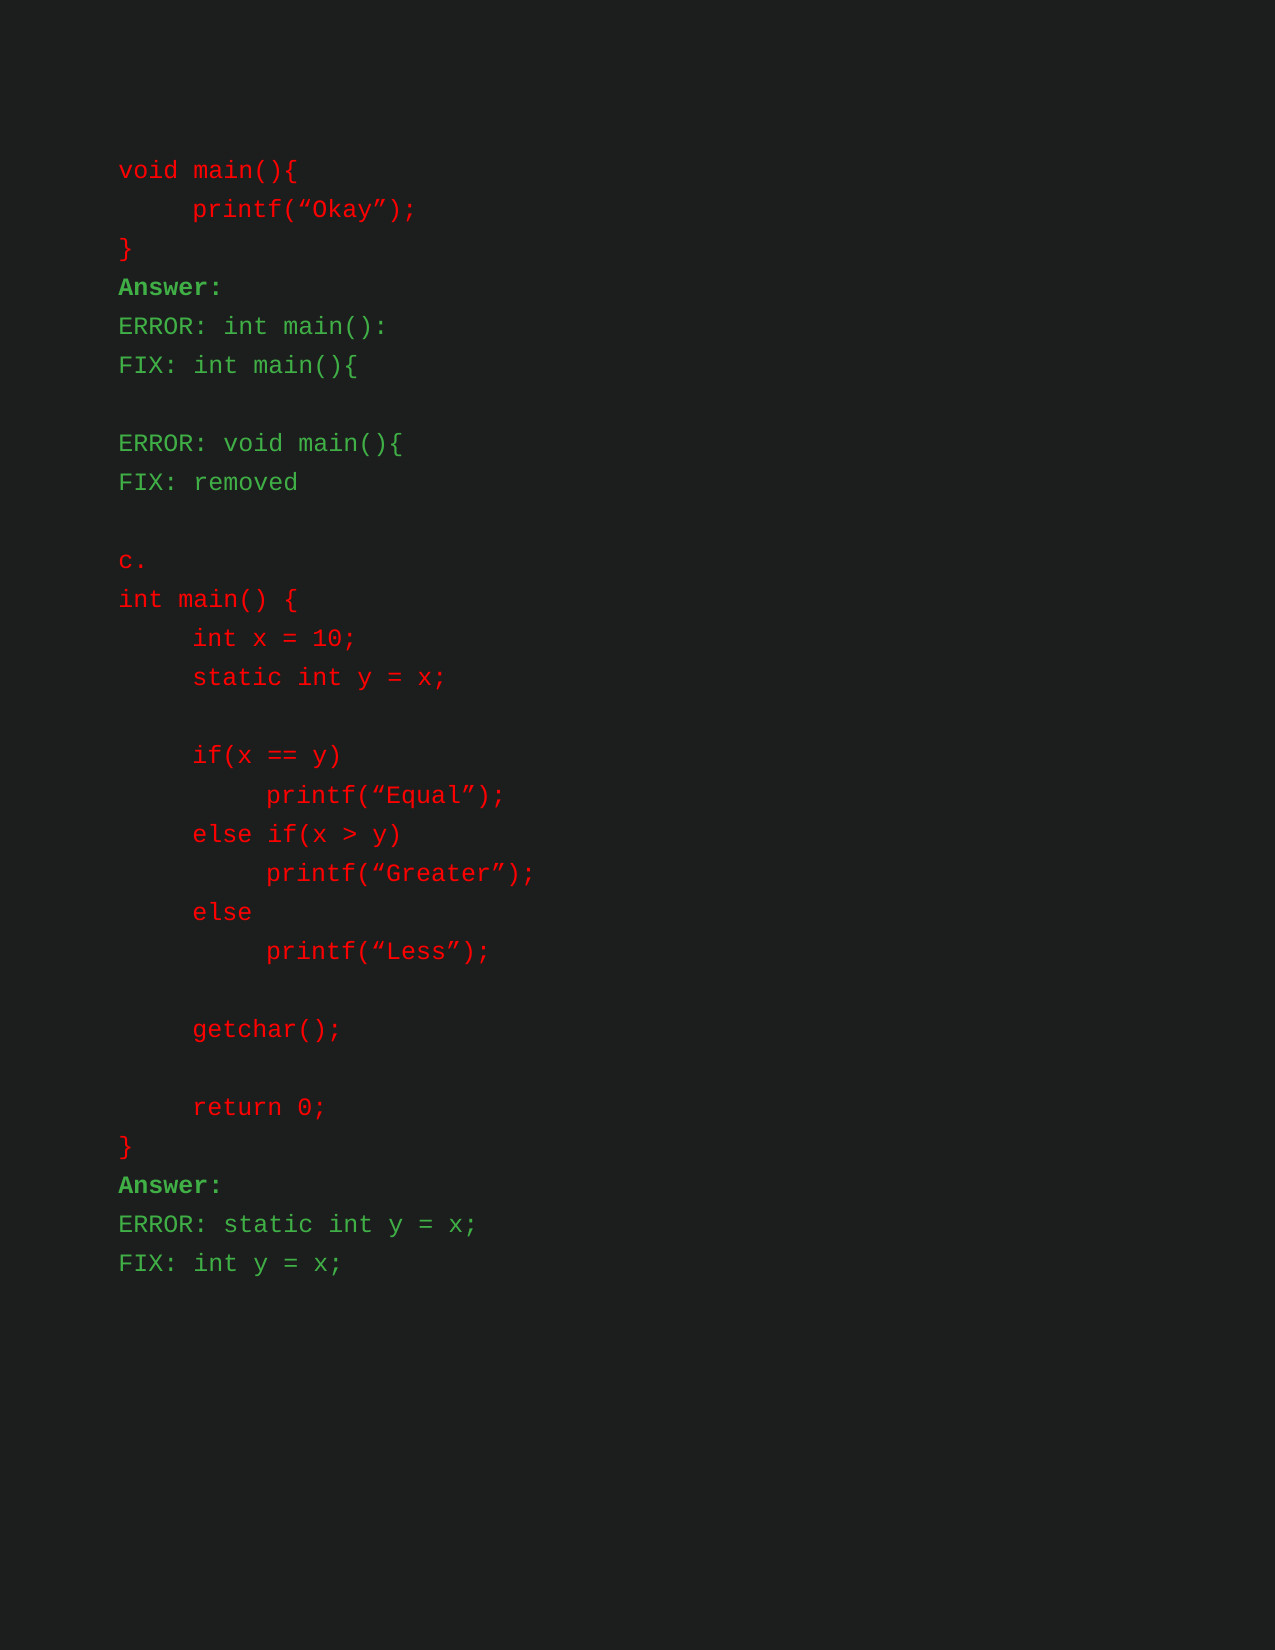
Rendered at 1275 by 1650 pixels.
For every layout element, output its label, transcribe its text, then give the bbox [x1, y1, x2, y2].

text int x = 10; [118, 626, 1157, 654]
text static int y = x; [118, 665, 1157, 693]
text FIX: int main(){ [118, 352, 1157, 381]
text printf(“Equal”); [118, 782, 1157, 811]
text else if(x > y) [118, 821, 1157, 849]
text } [118, 235, 1157, 264]
text int main() { [118, 587, 1157, 615]
text else [118, 899, 1157, 928]
text return 0; [118, 1095, 1157, 1123]
text Answer: [118, 274, 1157, 303]
text ERROR: void main(){ [118, 431, 1157, 459]
text printf(“Less”); [118, 938, 1157, 967]
text getchar(); [118, 1017, 1157, 1045]
text printf(“Okay”); [118, 196, 1157, 224]
text void main(){ [118, 157, 1157, 186]
text ERROR: static int y = x; [118, 1212, 1157, 1240]
text ERROR: int main(): [118, 313, 1157, 342]
text FIX: int y = x; [118, 1251, 1157, 1279]
text c. [118, 548, 1157, 576]
text printf(“Greater”); [118, 860, 1157, 889]
text Answer: [118, 1173, 1157, 1201]
text if(x == y) [118, 743, 1157, 771]
text } [118, 1134, 1157, 1162]
text FIX: removed [118, 470, 1157, 498]
